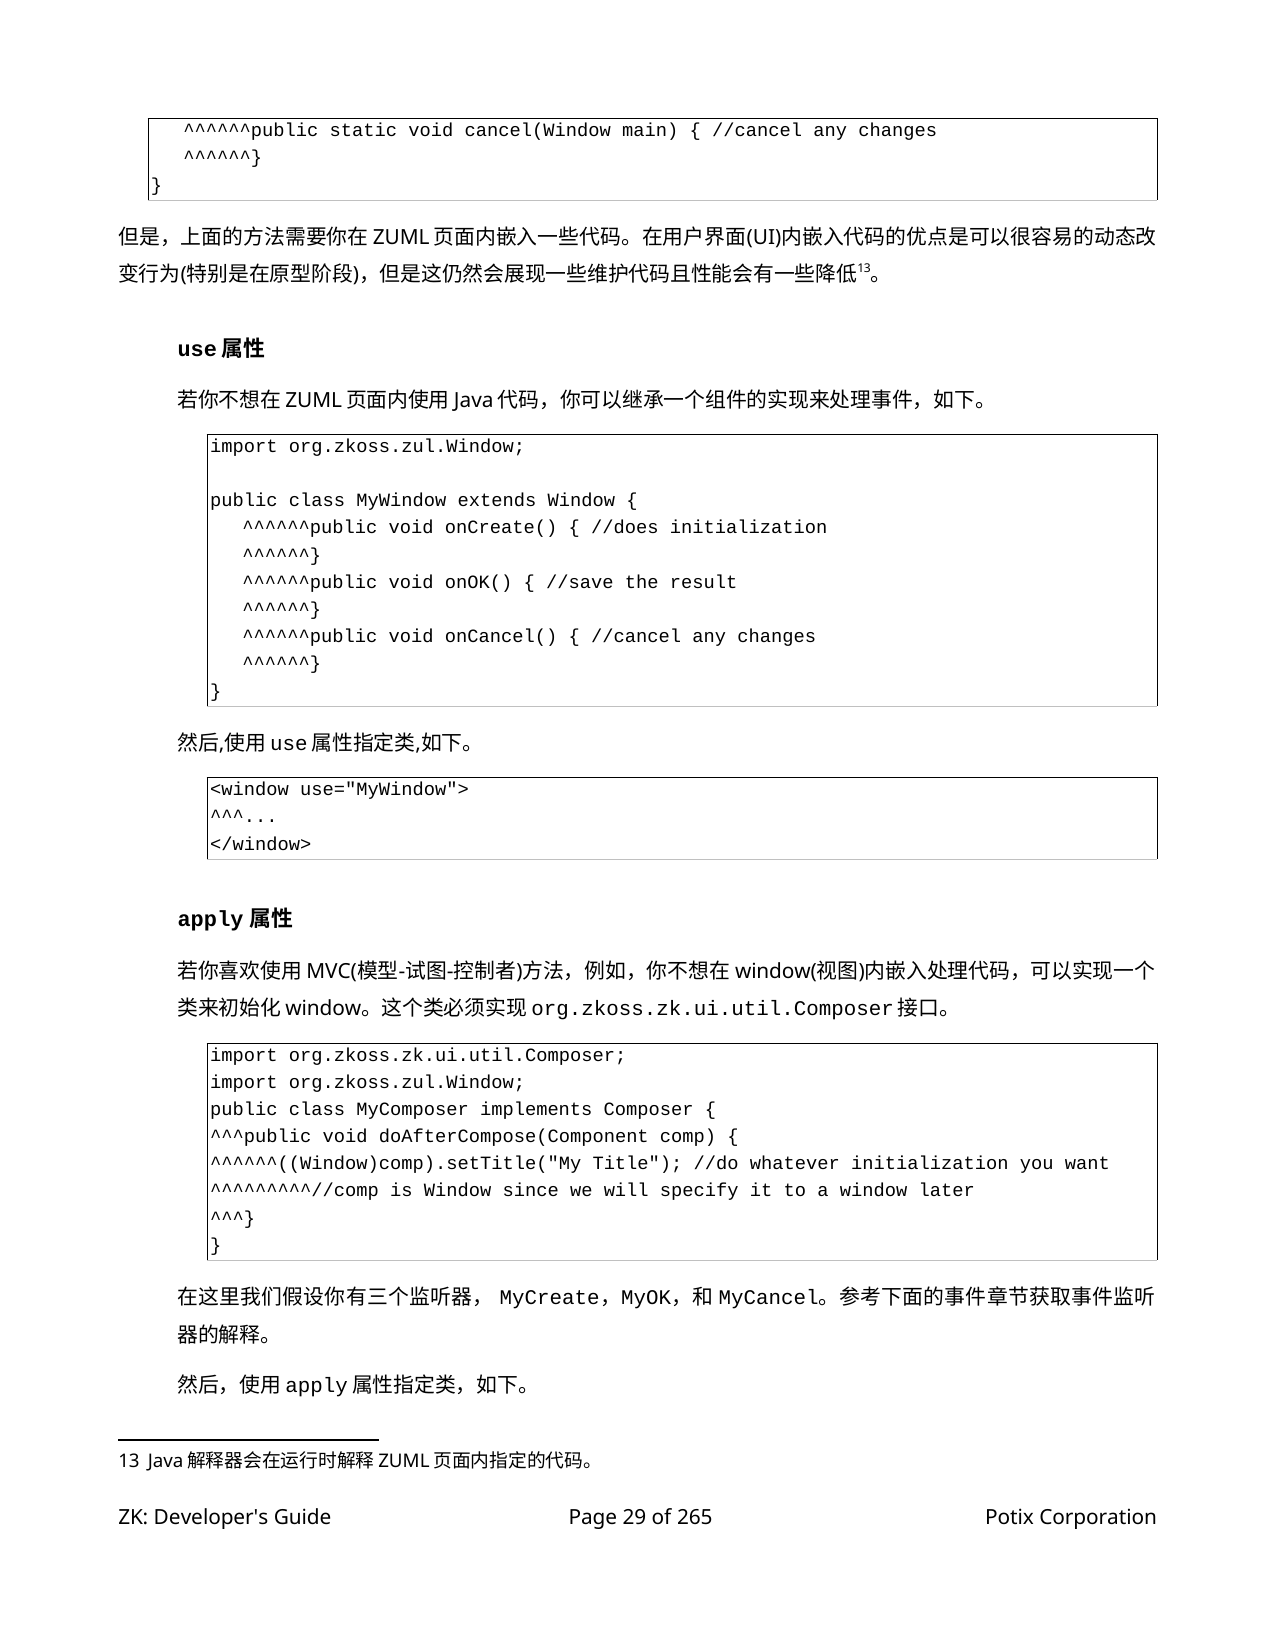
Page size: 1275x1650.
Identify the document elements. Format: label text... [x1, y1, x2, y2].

text 若你喜欢使用MVC(模型-试图-控制者)方法，例如，你不想在window(视图)内嵌入处理代码，可以实现一个类来初始化window。这个类必须实现org.zkoss.zk.ui.util.Composer接口。 [177, 954, 1157, 1022]
text ^^^^^^} [149, 145, 1157, 169]
text ^^^^^^^^^//comp is Window since we will specify it to a window later [208, 1178, 1157, 1203]
text ^^^^^^} [208, 651, 1157, 676]
text ^^^^^^((Window)comp).setTitle("My Title"); //do whatever initialization you want [208, 1151, 1157, 1175]
text ^^^} [208, 1206, 1157, 1230]
text ^^^^^^public void onCreate() { //does initialization [208, 515, 1157, 539]
text 若你不想在ZUML页面内使用Java代码，你可以继承一个组件的实现来处理事件，如下。 [177, 383, 1157, 413]
text import org.zkoss.zk.ui.util.Composer; [208, 1044, 1157, 1067]
text 然后,使用use属性指定类,如下。 [177, 726, 1157, 757]
text <window use="MyWindow"> [208, 778, 1157, 801]
subtitle use属性 [177, 330, 1157, 362]
text public class MyWindow extends Window { [208, 488, 1157, 512]
text import org.zkoss.zul.Window; [208, 1069, 1157, 1094]
text ^^^^^^public void onCancel() { //cancel any changes [208, 624, 1157, 648]
text ^^^^^^} [208, 597, 1157, 621]
text } [149, 172, 1157, 200]
text ^^^^^^} [208, 542, 1157, 567]
text Java解释器会在运行时解释ZUML页面内指定的代码。 [118, 1446, 1157, 1473]
text 然后，使用apply属性指定类，如下。 [177, 1369, 1157, 1399]
text ^^^^^^public static void cancel(Window main) { //cancel any changes [149, 119, 1157, 142]
text </window> [208, 832, 1157, 859]
text ^^^... [208, 804, 1157, 829]
text } [208, 678, 1157, 706]
text 但是，上面的方法需要你在ZUML页面内嵌入一些代码。在用户界面(UI)内嵌入代码的优点是可以很容易的动态改变行为(特别是在原型阶段)，但是这仍然会展现一些维护代码且性能会有一些降低。 [118, 220, 1157, 288]
subtitle apply 属性 [177, 901, 1157, 933]
text ^^^^^^public void onOK() { //save the result [208, 570, 1157, 594]
text } [208, 1233, 1157, 1260]
text public class MyComposer implements Composer { [208, 1097, 1157, 1121]
text ^^^public void doAfterCompose(Component comp) { [208, 1124, 1157, 1148]
text 在这里我们假设你有三个监听器， MyCreate，MyOK，和 MyCancel。参考下面的事件章节获取事件监听器的解释。 [177, 1281, 1157, 1348]
text import org.zkoss.zul.Window; [208, 435, 1157, 458]
